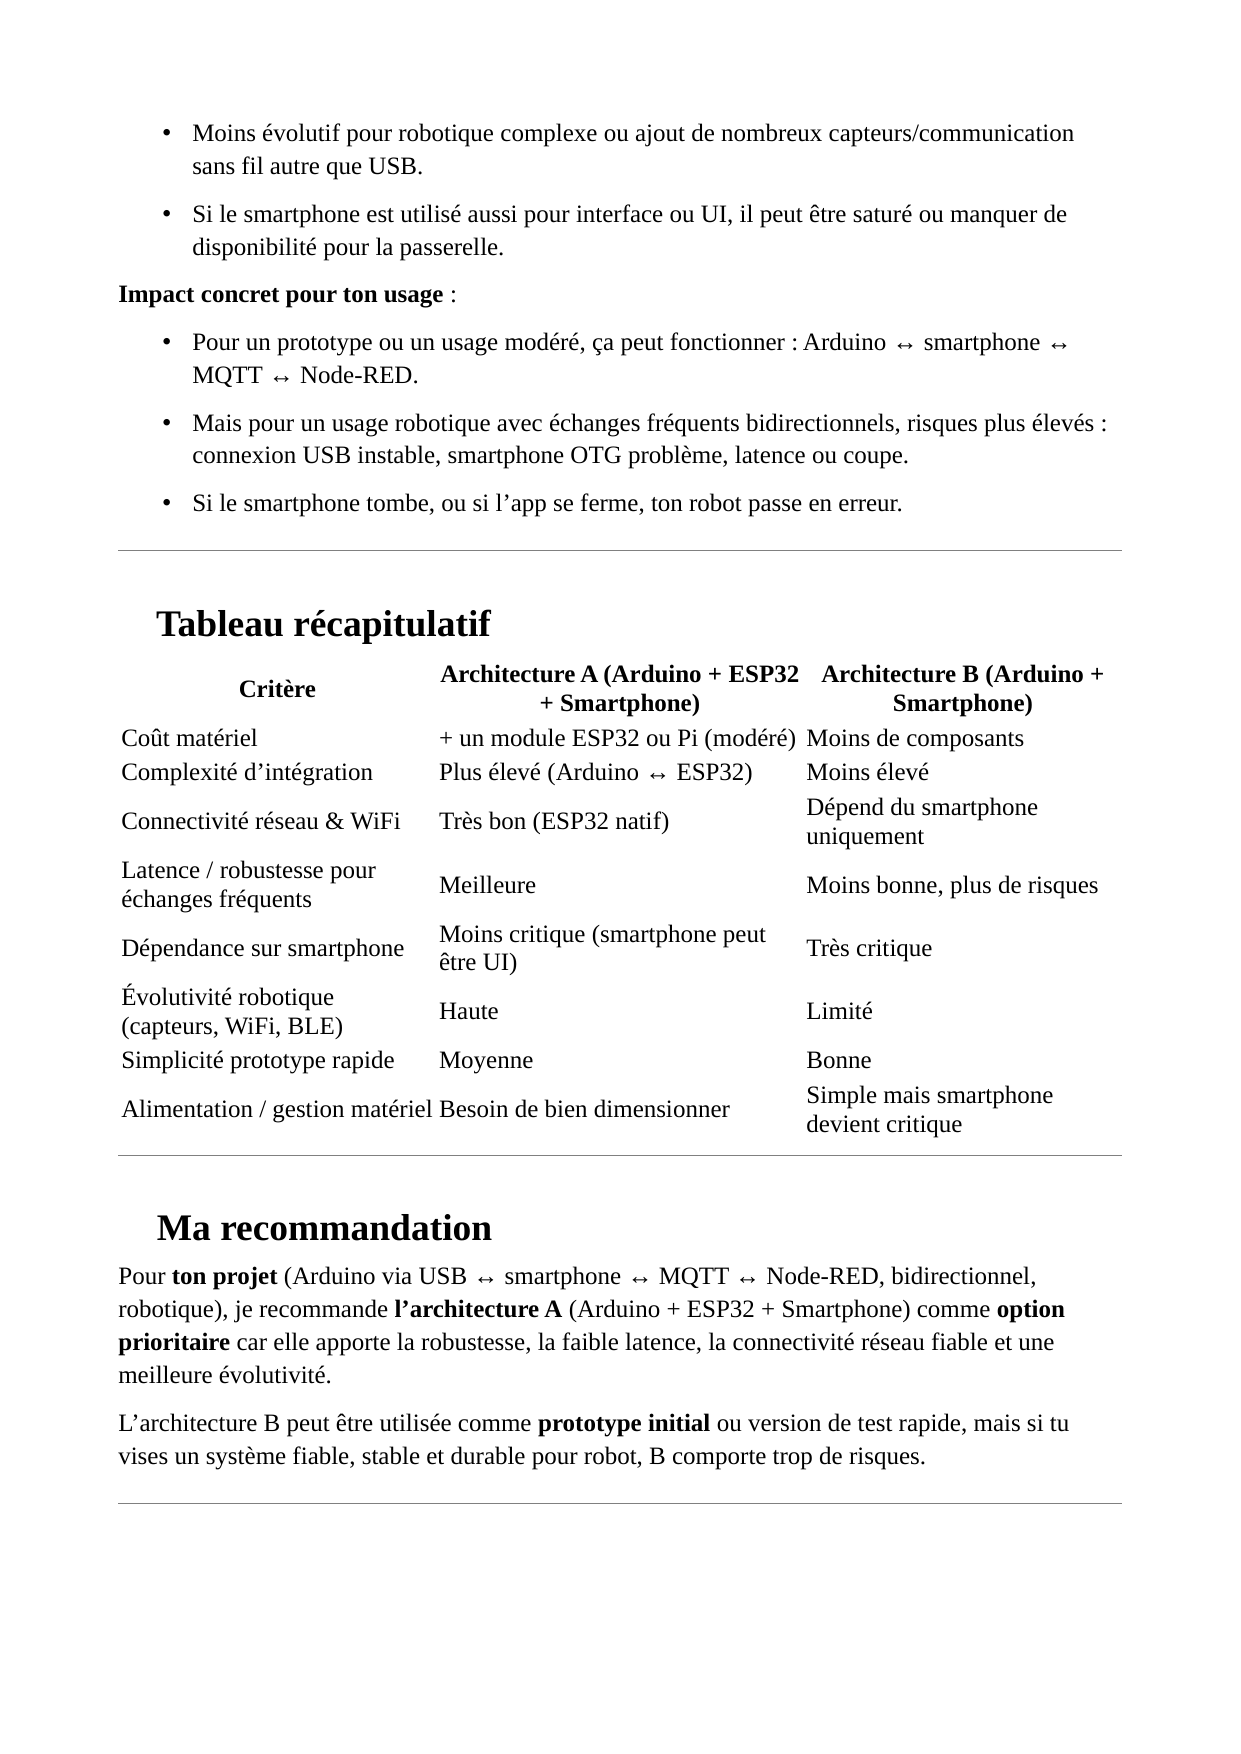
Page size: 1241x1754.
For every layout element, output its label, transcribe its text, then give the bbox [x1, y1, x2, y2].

table_cell Besoin de bien dimensionner [436, 1077, 803, 1140]
table_cell Coût matériel [118, 720, 436, 754]
subtitle 🎯 Ma recommandation [118, 1205, 1122, 1248]
text Impact concret pour ton usage : [118, 279, 1122, 308]
table_cell Connectivité réseau & WiFi [118, 789, 436, 852]
text Pour ton projet (Arduino via USB ↔ smartphone ↔ MQTT ↔ Node-RED, bidirectionnel, robotique), je recommande l’architecture A (Arduino + ESP32 + Smartphone) comme option prioritaire car elle apporte la robustesse, la faible latence, la connectivité réseau fiable et une meilleure évolutivité. [118, 1261, 1122, 1389]
table_header Architecture B (Arduino + Smartphone) [803, 657, 1122, 720]
text L’architecture B peut être utilisée comme prototype initial ou version de test rapide, mais si tu vises un système fiable, stable et durable pour robot, B comporte trop de risques. [118, 1408, 1122, 1469]
table_cell Dépend du smartphone uniquement [803, 789, 1122, 852]
table_header Critère [118, 657, 436, 720]
table_cell Moins élevé [803, 755, 1122, 789]
table_cell Limité [803, 979, 1122, 1042]
table_cell Simple mais smartphone devient critique [803, 1077, 1122, 1140]
table_cell Moyenne [436, 1043, 803, 1077]
table_cell Alimentation / gestion matériel [118, 1077, 436, 1140]
table_cell Simplicité prototype rapide [118, 1043, 436, 1077]
table_cell Très critique [803, 916, 1122, 979]
table_cell Plus élevé (Arduino ↔ ESP32) [436, 755, 803, 789]
table_cell Dépendance sur smartphone [118, 916, 436, 979]
table_cell Complexité d’intégration [118, 755, 436, 789]
table_cell Moins de composants [803, 720, 1122, 754]
list Moins évolutif pour robotique complexe ou ajout de nombreux capteurs/communication sans fil autre que USB. [162, 118, 1122, 180]
table_cell Meilleure [436, 853, 803, 916]
subtitle 🧮 Tableau récapitulatif [118, 601, 1122, 644]
table_cell Moins critique (smartphone peut être UI) [436, 916, 803, 979]
table_cell Moins bonne, plus de risques [803, 853, 1122, 916]
table_header Architecture A (Arduino + ESP32 + Smartphone) [436, 657, 803, 720]
table_cell Bonne [803, 1043, 1122, 1077]
list Pour un prototype ou un usage modéré, ça peut fonctionner : Arduino ↔ smartphone ↔ MQTT ↔ Node-RED. [162, 327, 1122, 389]
table_cell Très bon (ESP32 natif) [436, 789, 803, 852]
table_cell Haute [436, 979, 803, 1042]
list Si le smartphone est utilisé aussi pour interface ou UI, il peut être saturé ou manquer de disponibilité pour la passerelle. [162, 199, 1122, 261]
list Mais pour un usage robotique avec échanges fréquents bidirectionnels, risques plus élevés : connexion USB instable, smartphone OTG problème, latence ou coupe. [162, 408, 1122, 469]
table_cell + un module ESP32 ou Pi (modéré) [436, 720, 803, 754]
table_cell Latence / robustesse pour échanges fréquents [118, 853, 436, 916]
list Si le smartphone tombe, ou si l’app se ferme, ton robot passe en erreur. [162, 488, 1122, 517]
table_cell Évolutivité robotique (capteurs, WiFi, BLE) [118, 979, 436, 1042]
